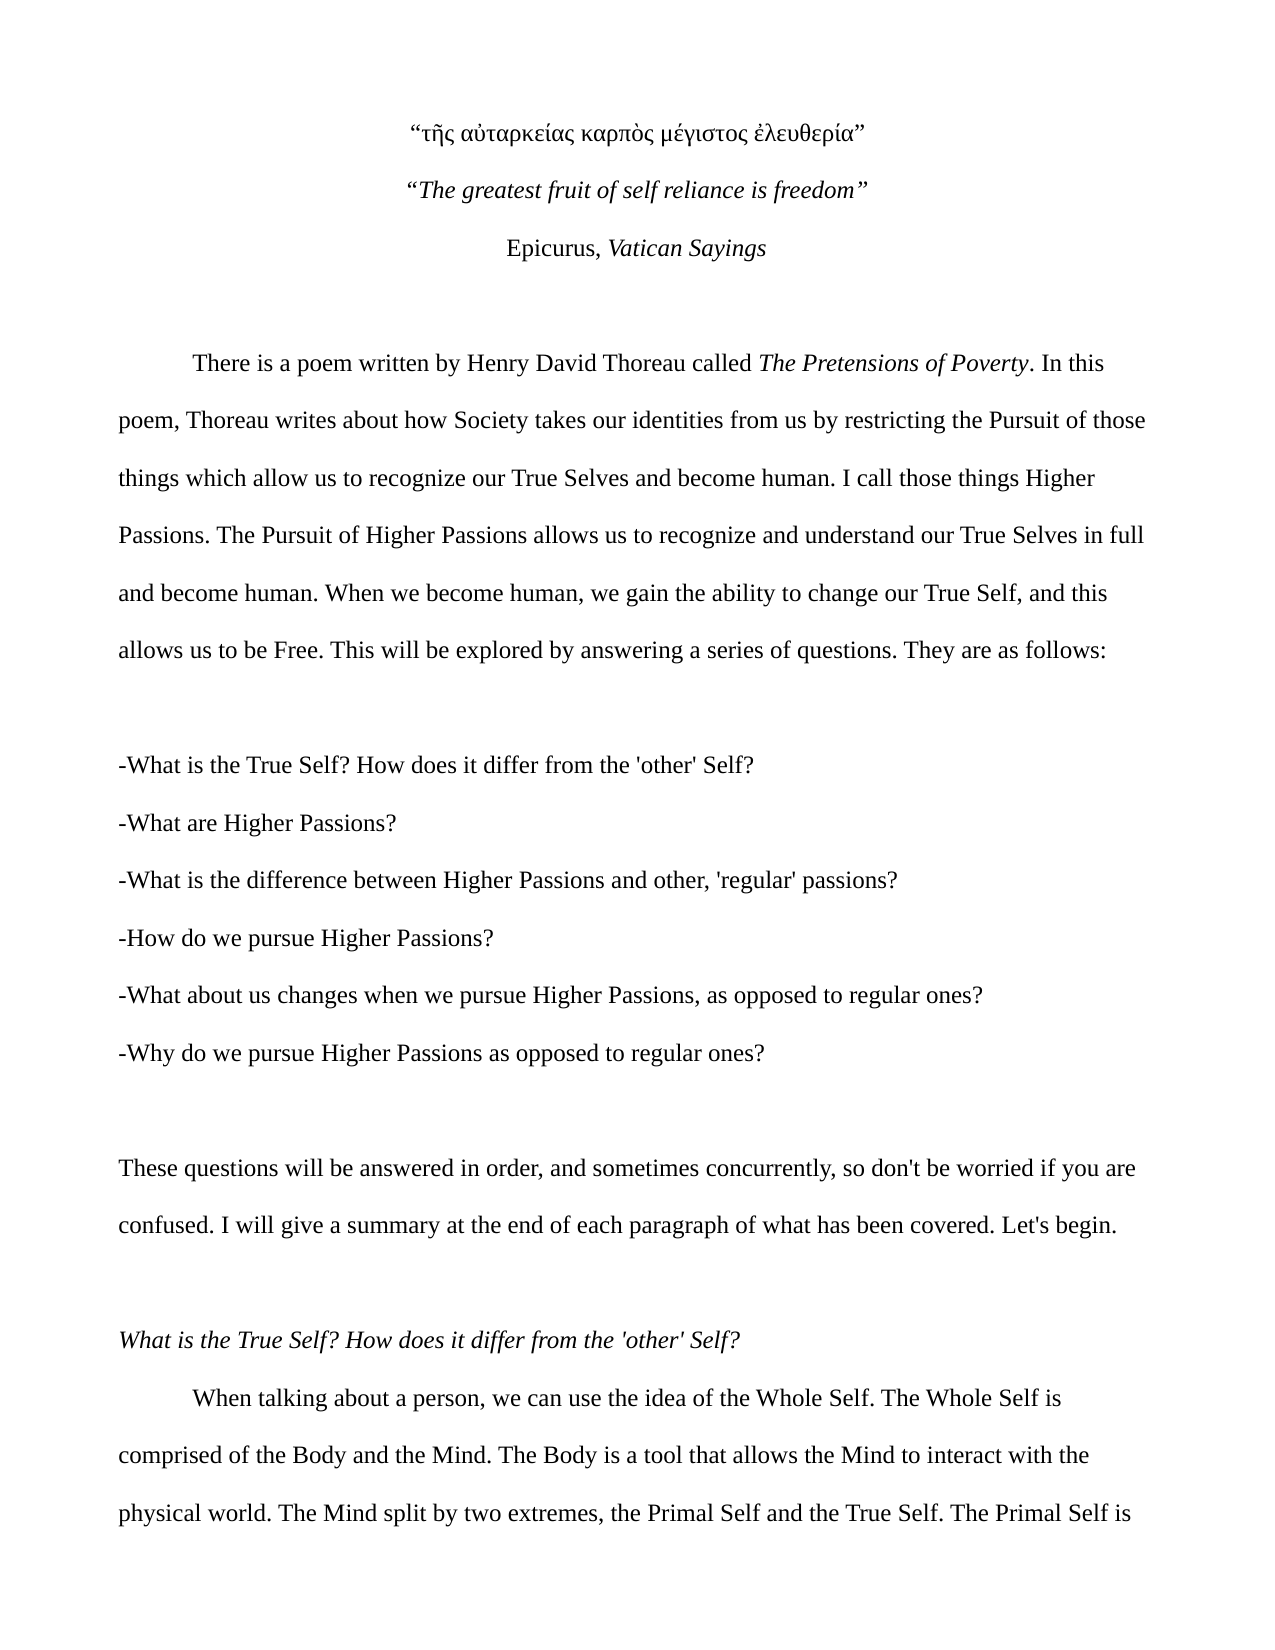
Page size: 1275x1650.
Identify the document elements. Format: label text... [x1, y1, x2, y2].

text When talking about a person, we can use the idea of the Whole Self. The Whole Self is comprised of the Body and the Mind. The Body is a tool that allows the Mind to interact with the physical world. The Mind split by two extremes, the Primal Self and the True Self. The Primal Self is [118, 1383, 1157, 1527]
text Epicurus, Vatican Sayings [118, 233, 1157, 262]
text -What about us changes when we pursue Higher Passions, as opposed to regular ones? [118, 981, 1157, 1009]
text These questions will be answered in order, and sometimes concurrently, so don't be worried if you are confused. I will give a summary at the end of each paragraph of what has been covered. Let's begin. [118, 1153, 1157, 1239]
text “The greatest fruit of self reliance is freedom” [118, 176, 1157, 204]
text -What is the difference between Higher Passions and other, 'regular' passions? [118, 866, 1157, 894]
text There is a poem written by Henry David Thoreau called The Pretensions of Poverty. In this poem, Thoreau writes about how Society takes our identities from us by restricting the Pursuit of those things which allow us to recognize our True Selves and become human. I call those things Higher Passions. The Pursuit of Higher Passions allows us to recognize and understand our True Selves in full and become human. When we become human, we gain the ability to change our True Self, and this allows us to be Free. This will be explored by answering a series of questions. They are as follows: [118, 348, 1157, 664]
text -What is the True Self? How does it differ from the 'other' Self? [118, 751, 1157, 779]
text -What are Higher Passions? [118, 808, 1157, 837]
text What is the True Self? How does it differ from the 'other' Self? [118, 1326, 1157, 1354]
text “τῆς αὐταρκείας καρπὸς μέγιστος ἐλευθερία” [118, 118, 1157, 147]
text -Why do we pursue Higher Passions as opposed to regular ones? [118, 1038, 1157, 1067]
text -How do we pursue Higher Passions? [118, 923, 1157, 952]
